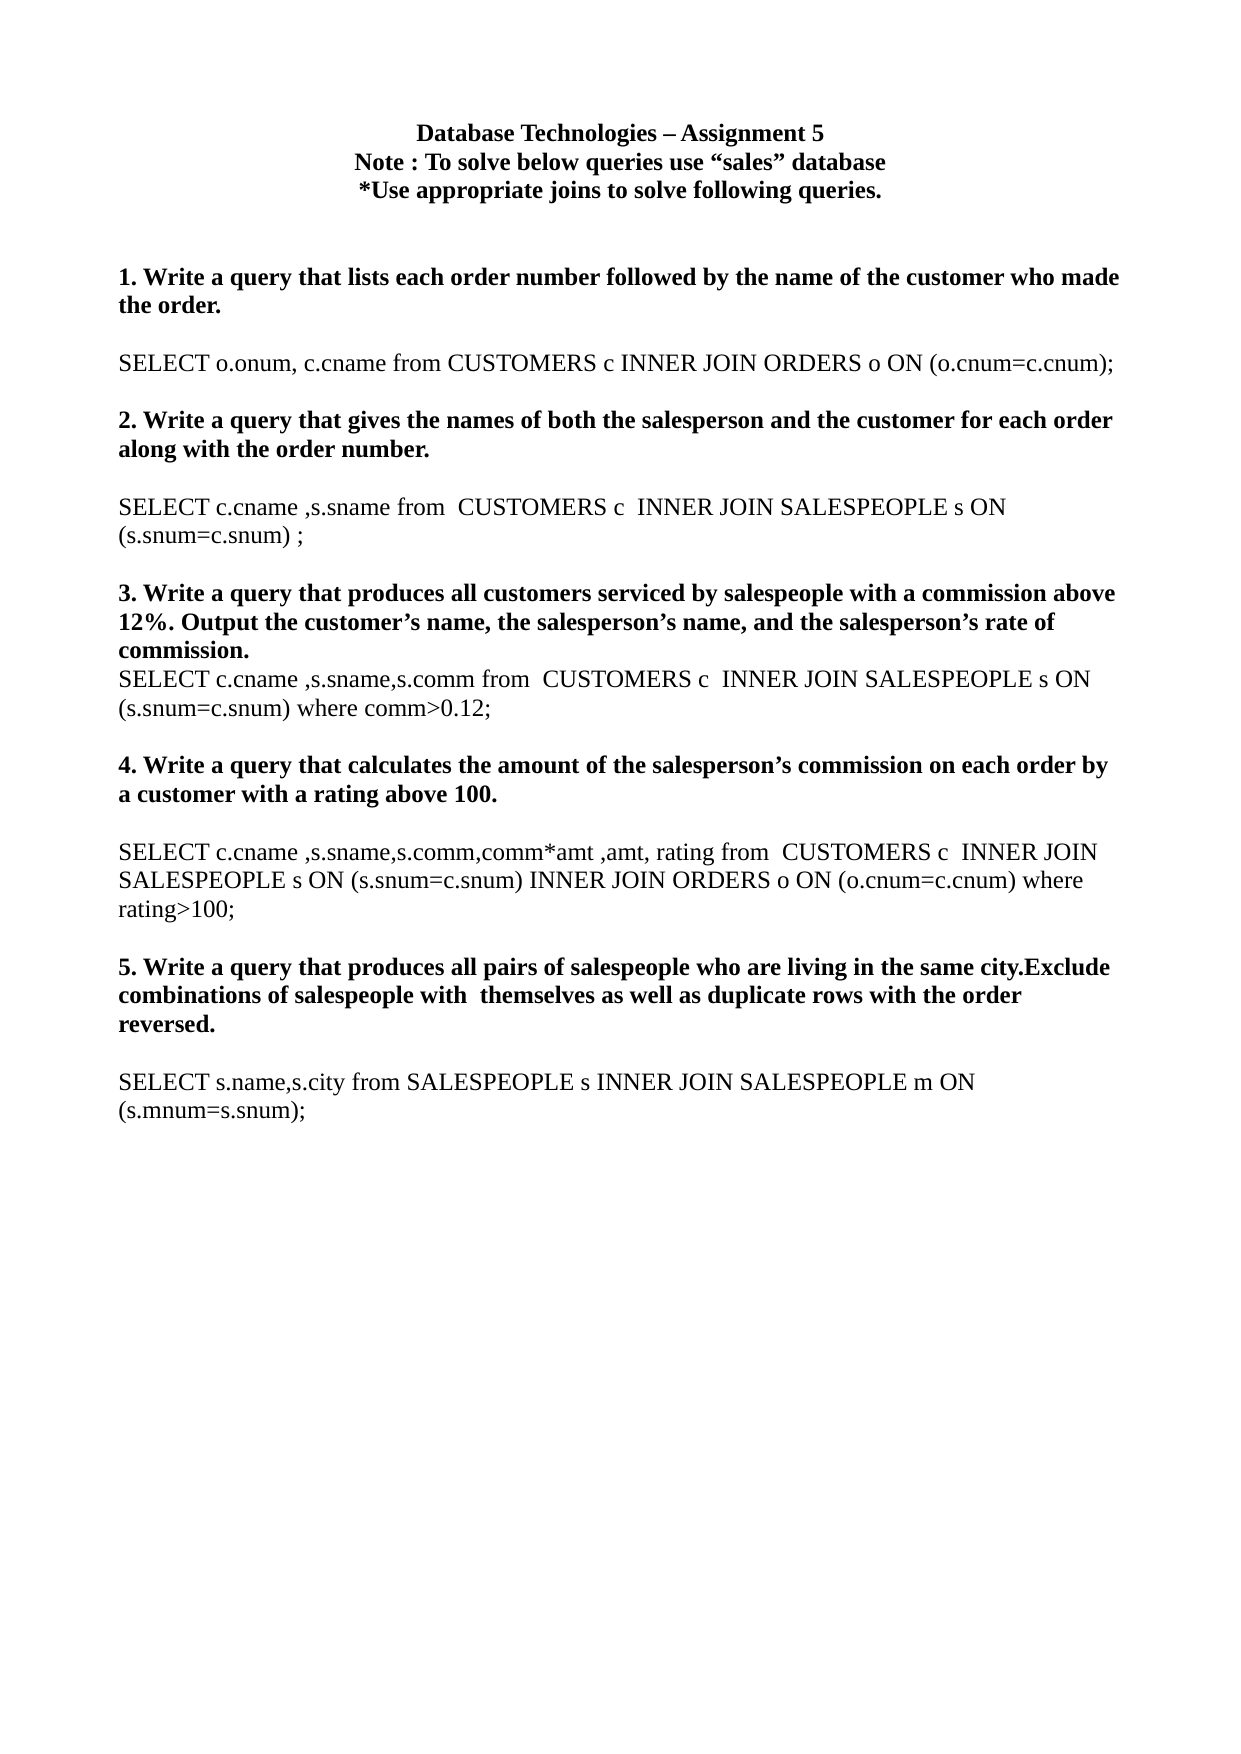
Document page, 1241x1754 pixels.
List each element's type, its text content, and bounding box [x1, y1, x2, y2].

text SELECT c.cname ,s.sname from CUSTOMERS c INNER JOIN SALESPEOPLE s ON (s.snum=c.snum) ; [118, 492, 1122, 549]
text SELECT o.onum, c.cname from CUSTOMERS c INNER JOIN ORDERS o ON (o.cnum=c.cnum); [118, 348, 1122, 377]
text 5. Write a query that produces all pairs of salespeople who are living in the same city.Exclude combinations of salespeople with themselves as well as duplicate rows with the order reversed. [118, 952, 1122, 1038]
text *Use appropriate joins to solve following queries. [118, 176, 1122, 204]
text 1. Write a query that lists each order number followed by the name of the customer who made the order. [118, 262, 1122, 319]
text 4. Write a query that calculates the amount of the salesperson’s commission on each order by a customer with a rating above 100. [118, 751, 1122, 808]
text 2. Write a query that gives the names of both the salesperson and the customer for each order along with the order number. [118, 406, 1122, 463]
text SELECT s.name,s.city from SALESPEOPLE s INNER JOIN SALESPEOPLE m ON (s.mnum=s.snum); [118, 1067, 1122, 1124]
text Note : To solve below queries use “sales” database [118, 147, 1122, 176]
text commission. [118, 636, 1122, 664]
text Database Technologies – Assignment 5 [118, 118, 1122, 147]
text SELECT c.cname ,s.sname,s.comm,comm*amt ,amt, rating from CUSTOMERS c INNER JOIN SALESPEOPLE s ON (s.snum=c.snum) INNER JOIN ORDERS o ON (o.cnum=c.cnum) where rating>100; [118, 837, 1122, 923]
text 3. Write a query that produces all customers serviced by salespeople with a commission above 12%. Output the customer’s name, the salesperson’s name, and the salesperson’s rate of [118, 578, 1122, 636]
text SELECT c.cname ,s.sname,s.comm from CUSTOMERS c INNER JOIN SALESPEOPLE s ON (s.snum=c.snum) where comm>0.12; [118, 664, 1122, 722]
